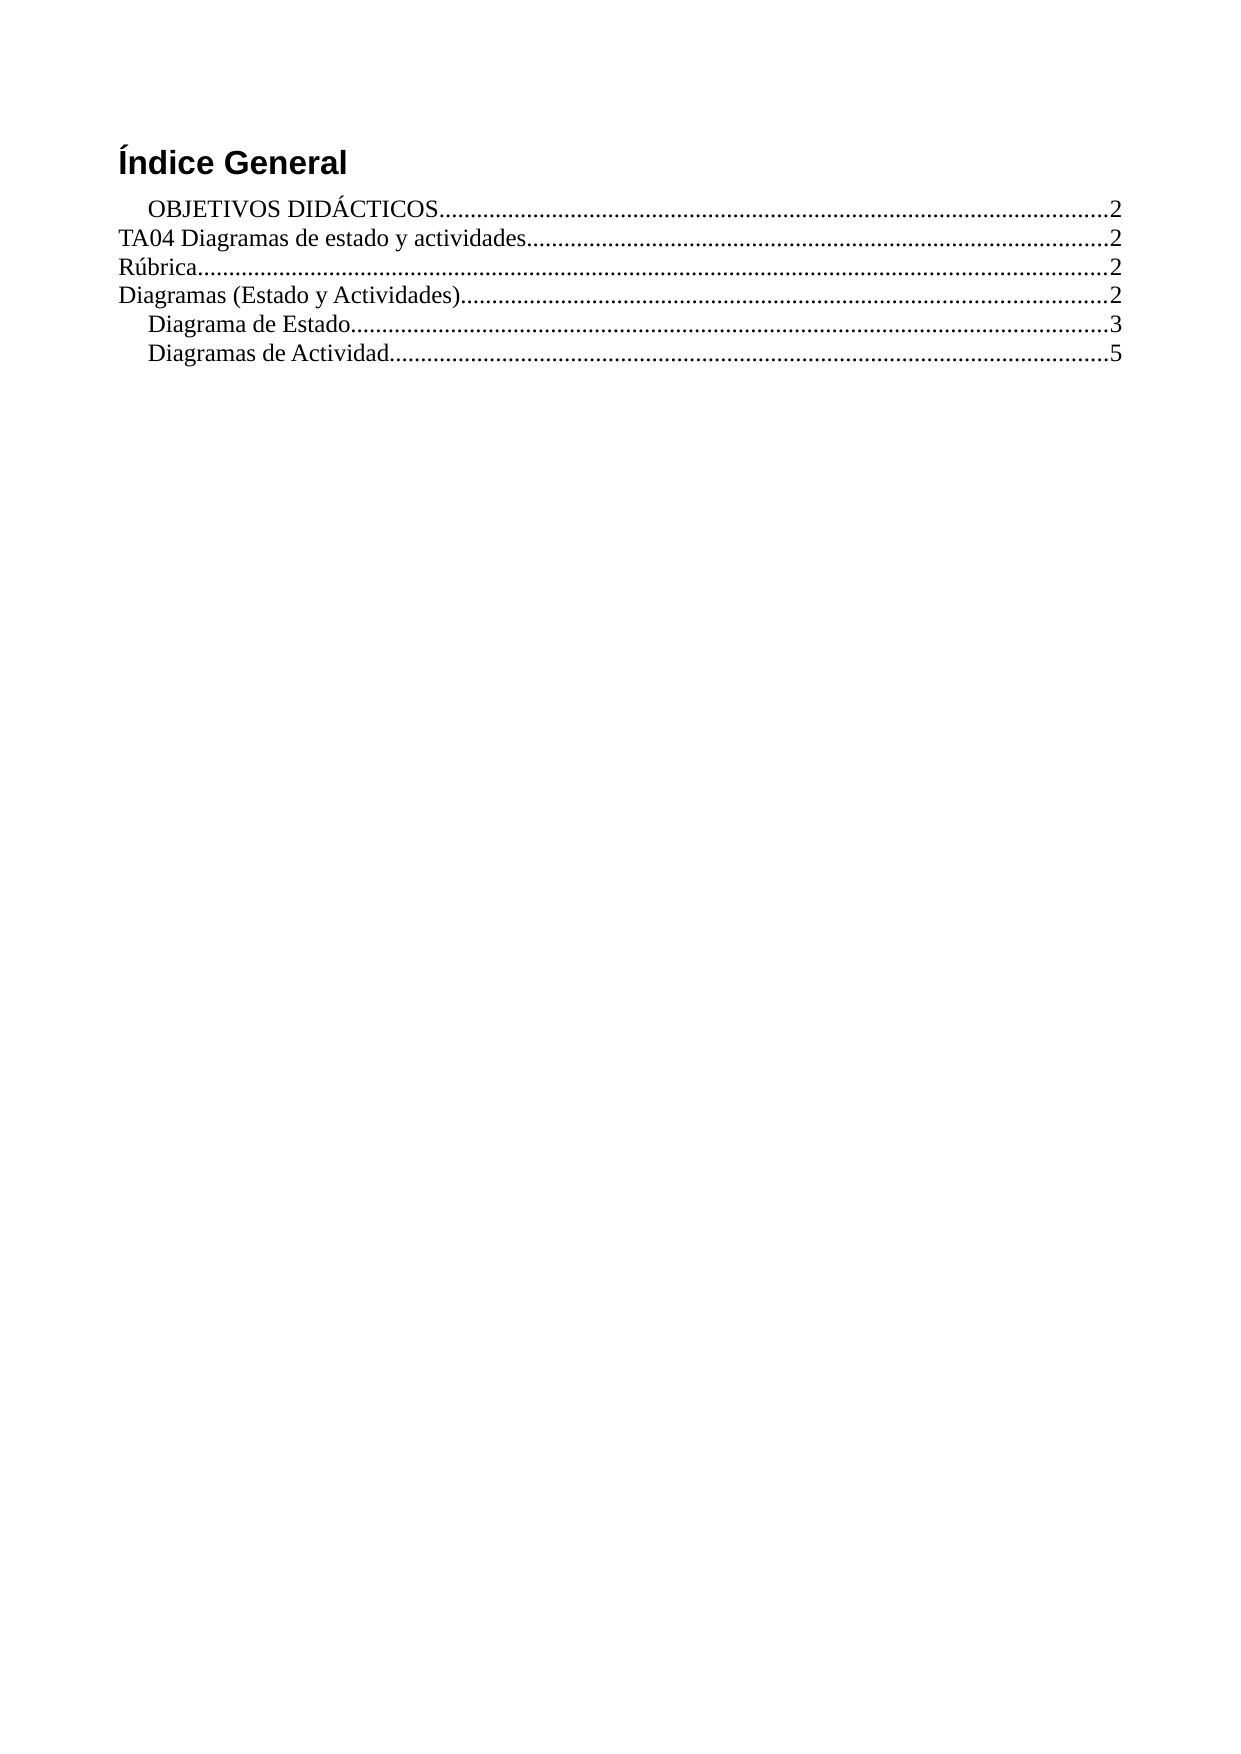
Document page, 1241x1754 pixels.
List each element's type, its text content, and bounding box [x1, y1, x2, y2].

text Rúbrica 2 [118, 252, 1122, 280]
text Diagramas (Estado y Actividades) 2 [118, 280, 1122, 309]
text TA04 Diagramas de estado y actividades 2 [118, 223, 1122, 252]
text Diagrama de Estado 3 [148, 309, 1122, 338]
text Diagramas de Actividad 5 [148, 338, 1122, 367]
text OBJETIVOS DIDÁCTICOS 2 [148, 194, 1122, 223]
subtitle Índice General [118, 143, 1122, 182]
